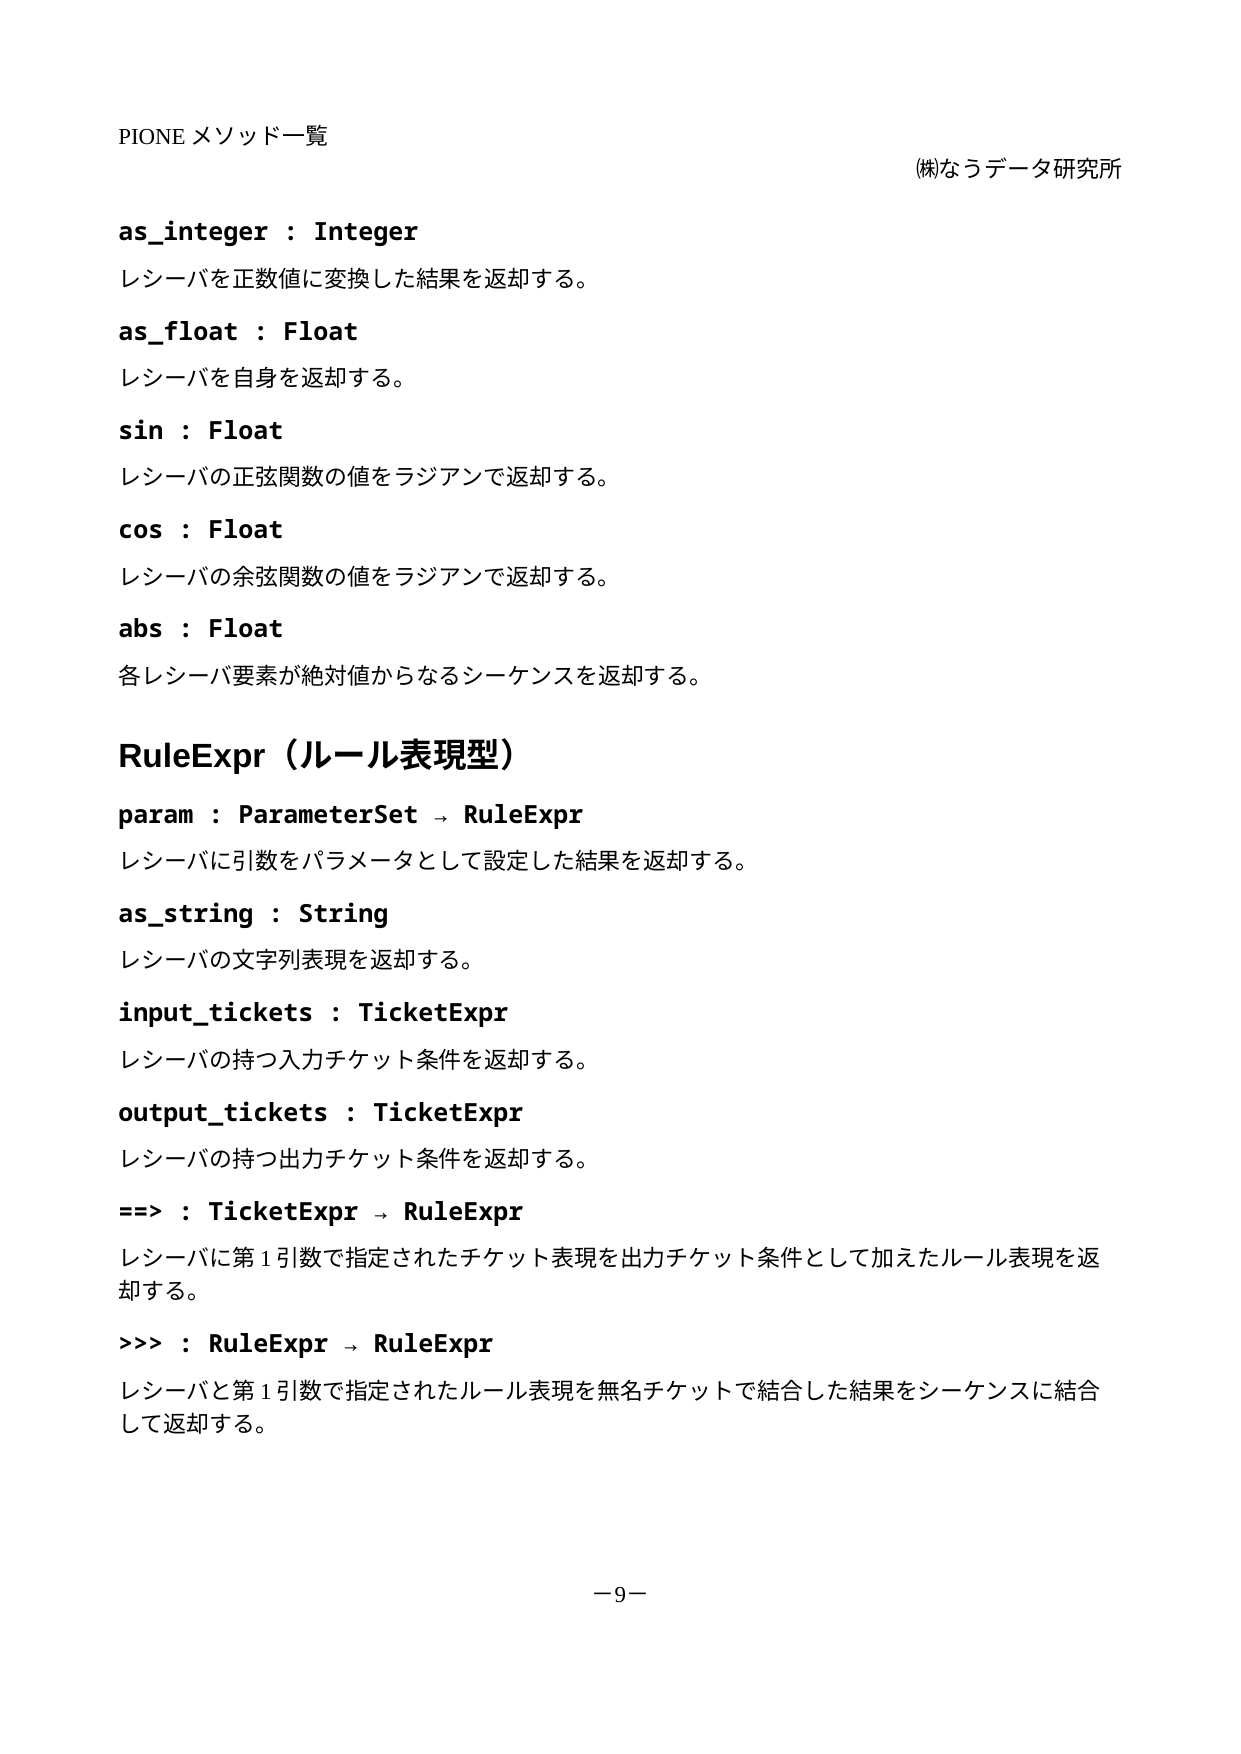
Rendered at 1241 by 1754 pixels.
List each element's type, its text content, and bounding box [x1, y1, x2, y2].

text レシーバの持つ入力チケット条件を返却する。 [118, 1041, 1122, 1075]
text レシーバの余弦関数の値をラジアンで返却する。 [118, 558, 1122, 592]
text cos : Float [118, 512, 1122, 546]
text レシーバを自身を返却する。 [118, 360, 1122, 393]
text レシーバを正数値に変換した結果を返却する。 [118, 261, 1122, 294]
text output_tickets : TicketExpr [118, 1094, 1122, 1128]
text param : ParameterSet → RuleExpr [118, 796, 1122, 831]
text as_float : Float [118, 313, 1122, 347]
text 各レシーバ要素が絶対値からなるシーケンスを返却する。 [118, 658, 1122, 691]
text レシーバの持つ出力チケット条件を返却する。 [118, 1141, 1122, 1174]
text abs : Float [118, 611, 1122, 645]
text input_tickets : TicketExpr [118, 995, 1122, 1029]
text レシーバの正弦関数の値をラジアンで返却する。 [118, 459, 1122, 492]
text レシーバに第1引数で指定されたチケット表現を出力チケット条件として加えたルール表現を返却する。 [118, 1240, 1122, 1306]
text >>> : RuleExpr → RuleExpr [118, 1326, 1122, 1360]
text レシーバに引数をパラメータとして設定した結果を返却する。 [118, 843, 1122, 876]
text ==> : TicketExpr → RuleExpr [118, 1193, 1122, 1228]
text レシーバと第1引数で指定されたルール表現を無名チケットで結合した結果をシーケンスに結合して返却する。 [118, 1372, 1122, 1439]
text レシーバの文字列表現を返却する。 [118, 942, 1122, 975]
text as_integer : Integer [118, 214, 1122, 248]
text as_string : String [118, 896, 1122, 930]
subtitle RuleExpr（ルール表現型） [118, 728, 1122, 777]
text sin : Float [118, 413, 1122, 447]
